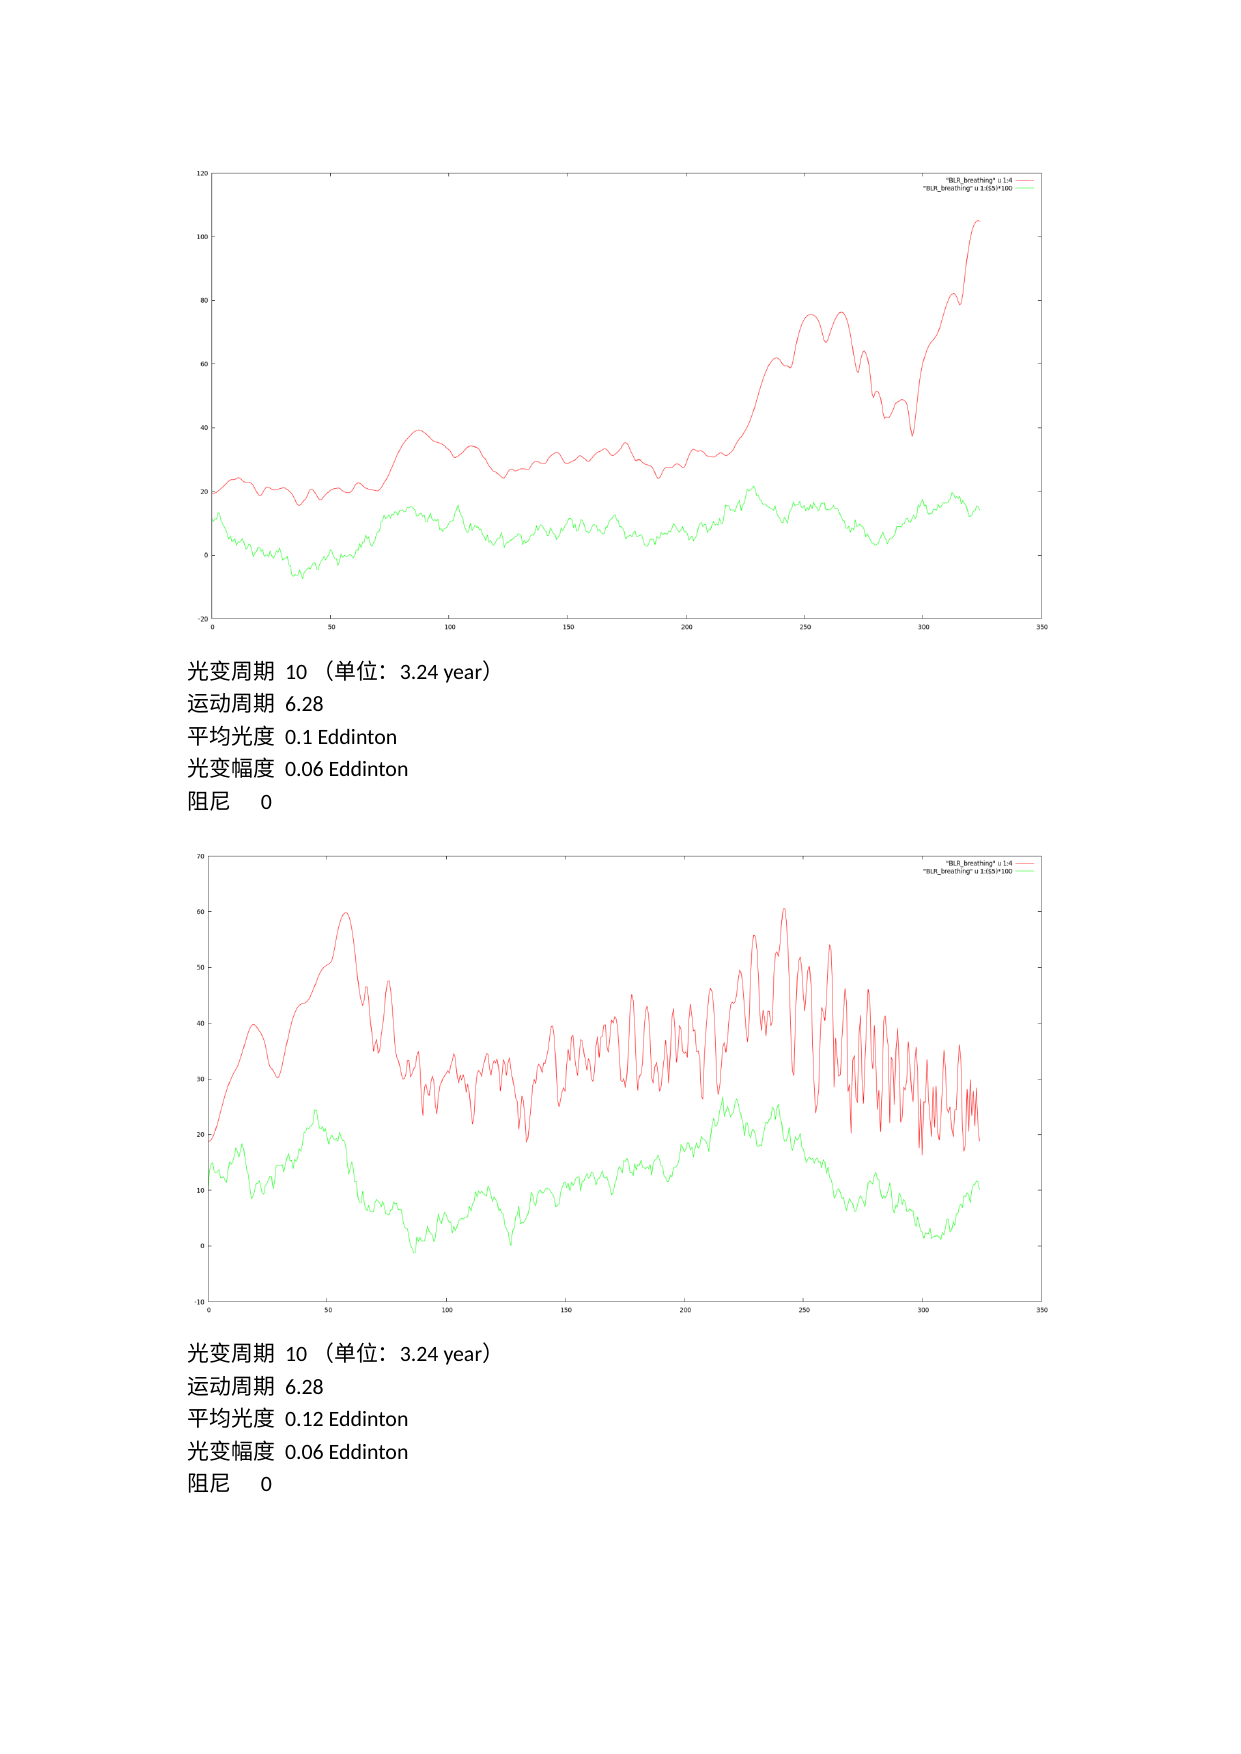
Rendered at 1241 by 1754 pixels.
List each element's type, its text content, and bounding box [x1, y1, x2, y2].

text 光变幅度 0.06 Eddinton [187, 747, 1053, 779]
picture [187, 848, 1052, 1317]
text 运动周期 6.28 [187, 1364, 1053, 1397]
text 光变周期 10 （单位：3.24 year） [187, 1332, 1053, 1364]
text 平均光度 0.1 Eddinton [187, 714, 1053, 747]
text 光变周期 10 （单位：3.24 year） [187, 649, 1053, 682]
text 平均光度 0.12 Eddinton [187, 1397, 1053, 1429]
text 运动周期 6.28 [187, 682, 1053, 714]
text 阻尼 0 [187, 779, 1053, 812]
picture [187, 165, 1052, 634]
text 阻尼 0 [187, 1462, 1053, 1494]
text 光变幅度 0.06 Eddinton [187, 1429, 1053, 1462]
